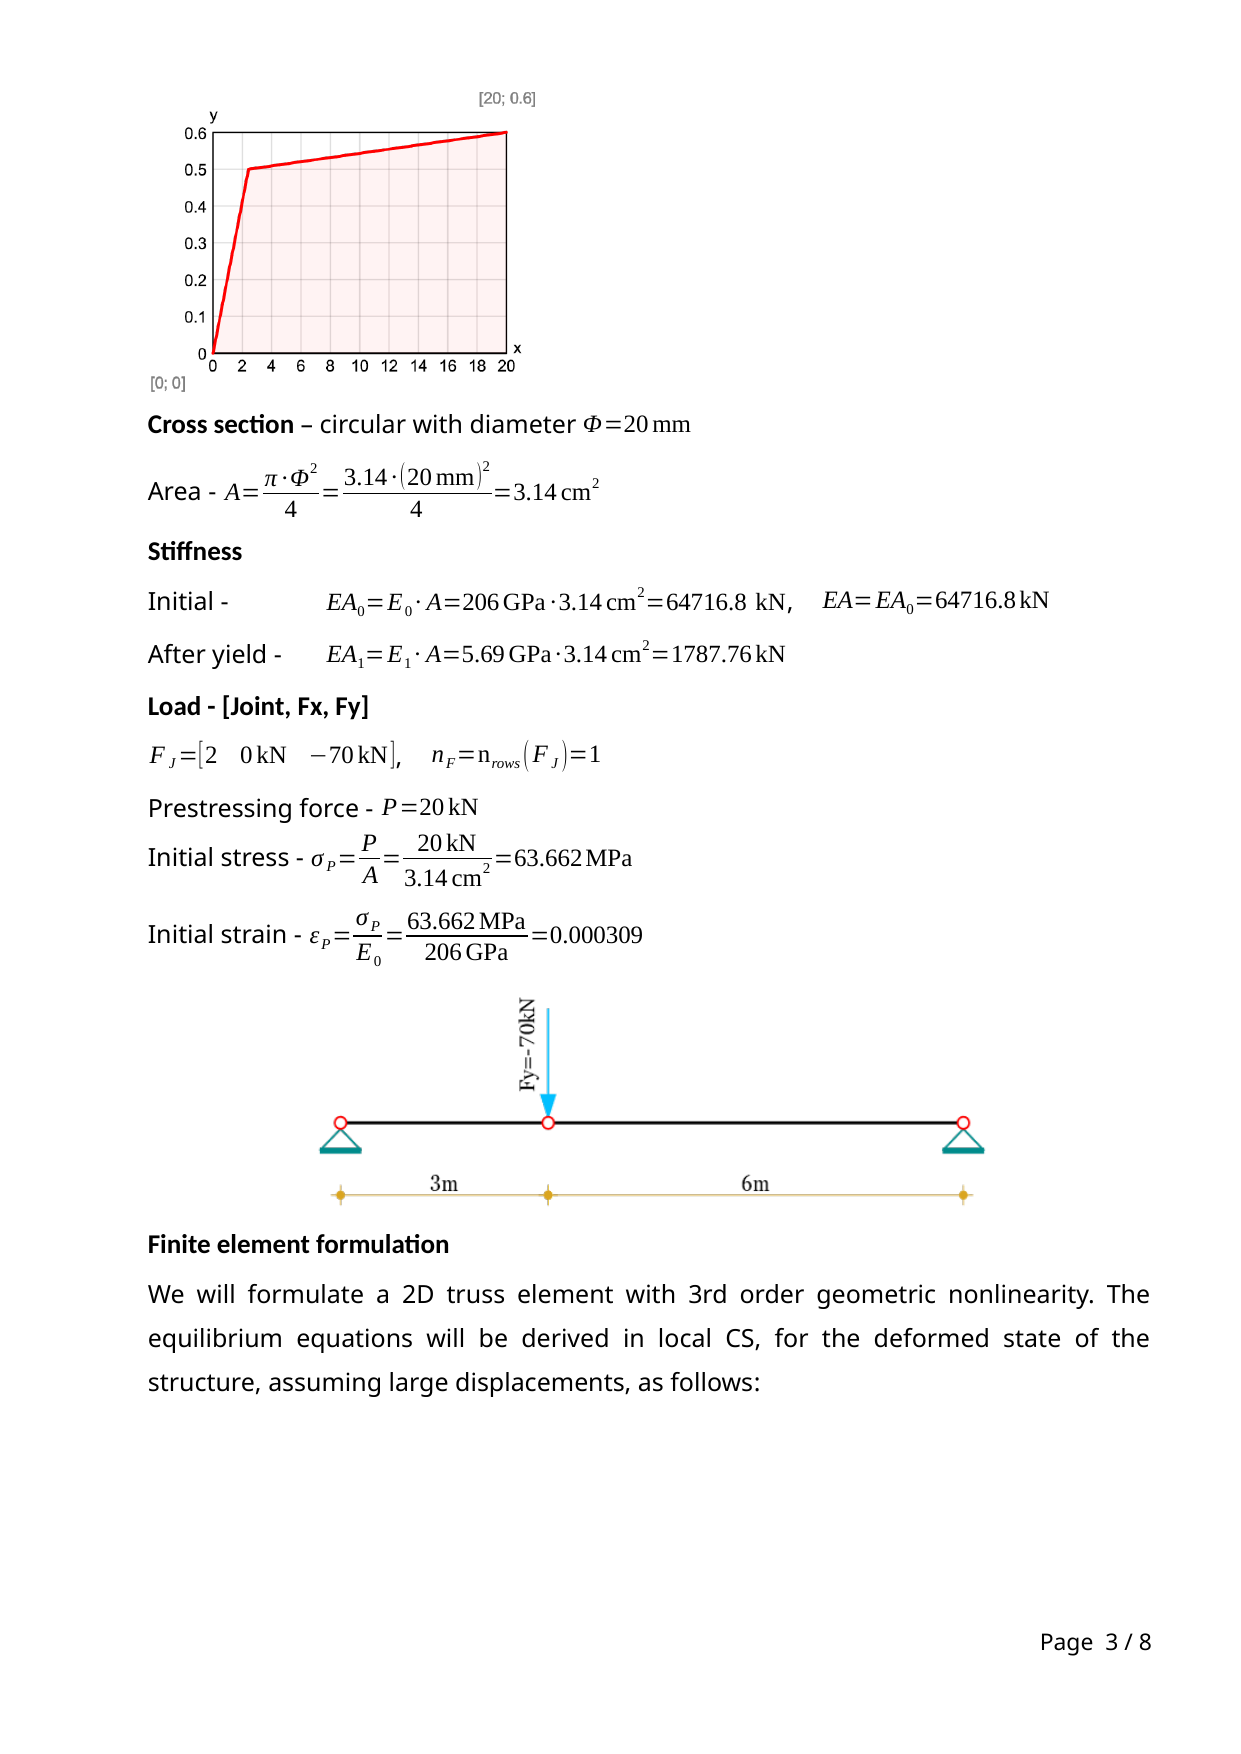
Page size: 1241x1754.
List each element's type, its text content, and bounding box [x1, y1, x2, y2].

text Initial stress - [148, 829, 1152, 892]
text Stiffness [148, 534, 1152, 567]
text Cross section – circular with diameter [148, 407, 1152, 441]
picture [307, 992, 993, 1210]
picture [147, 88, 539, 397]
text Initial - , [148, 584, 1152, 620]
text Load - [Joint, Fx, Fy] [148, 689, 1152, 722]
text Area - [148, 458, 1152, 523]
text Finite element formulation [148, 1227, 1152, 1260]
text , [148, 738, 1152, 773]
text Initial strain - [148, 903, 1152, 969]
text After yield - [148, 637, 1152, 672]
text We will formulate a 2D truss element with 3rd order geometric nonlinearity. The equilibrium equations will be derived in local CS, for the deformed state of the structure, assuming large displacements, as follows: [148, 1277, 1152, 1399]
text Prestressing force - [148, 790, 1152, 824]
